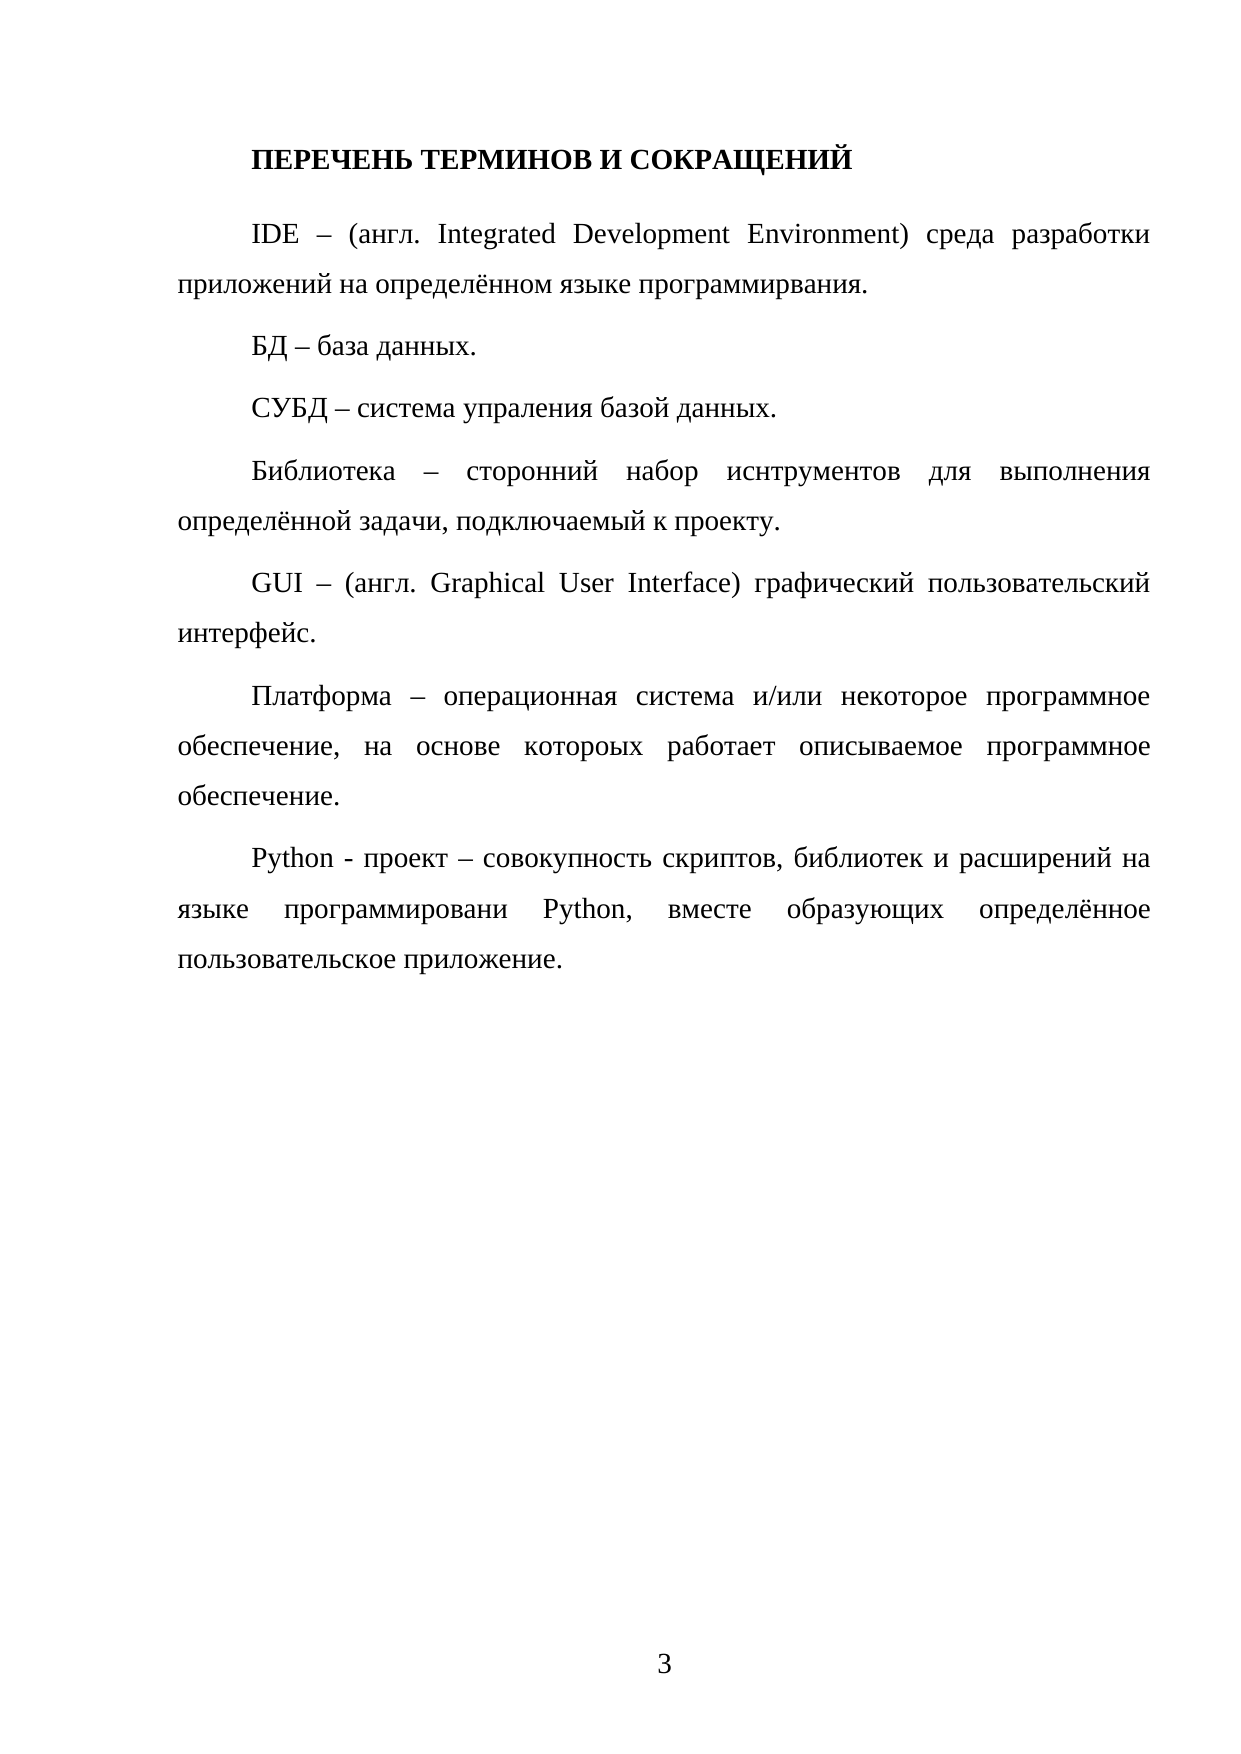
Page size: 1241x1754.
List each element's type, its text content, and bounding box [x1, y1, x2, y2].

text IDE – (англ. Integrated Development Environment) среда разработки приложений на определённом языке программирвания. [177, 216, 1151, 300]
subtitle Перечень терминов и сокращений [251, 142, 1151, 175]
text Платформа – операционная система и/или некоторое программное обеспечение, на основе котороых работает описываемое программное обеспечение. [177, 678, 1151, 812]
text СУБД – система упраления базой данных. [177, 391, 1151, 424]
text Библиотека – сторонний набор иснтрументов для выполнения определённой задачи, подключаемый к проекту. [177, 453, 1151, 537]
text Python - проект – совокупность скриптов, библиотек и расширений на языке программировани Python, вместе образующих определённое пользовательское приложение. [177, 841, 1151, 975]
text БД – база данных. [177, 328, 1151, 362]
text GUI – (англ. Graphical User Interface) графический пользовательский интерфейс. [177, 565, 1151, 649]
